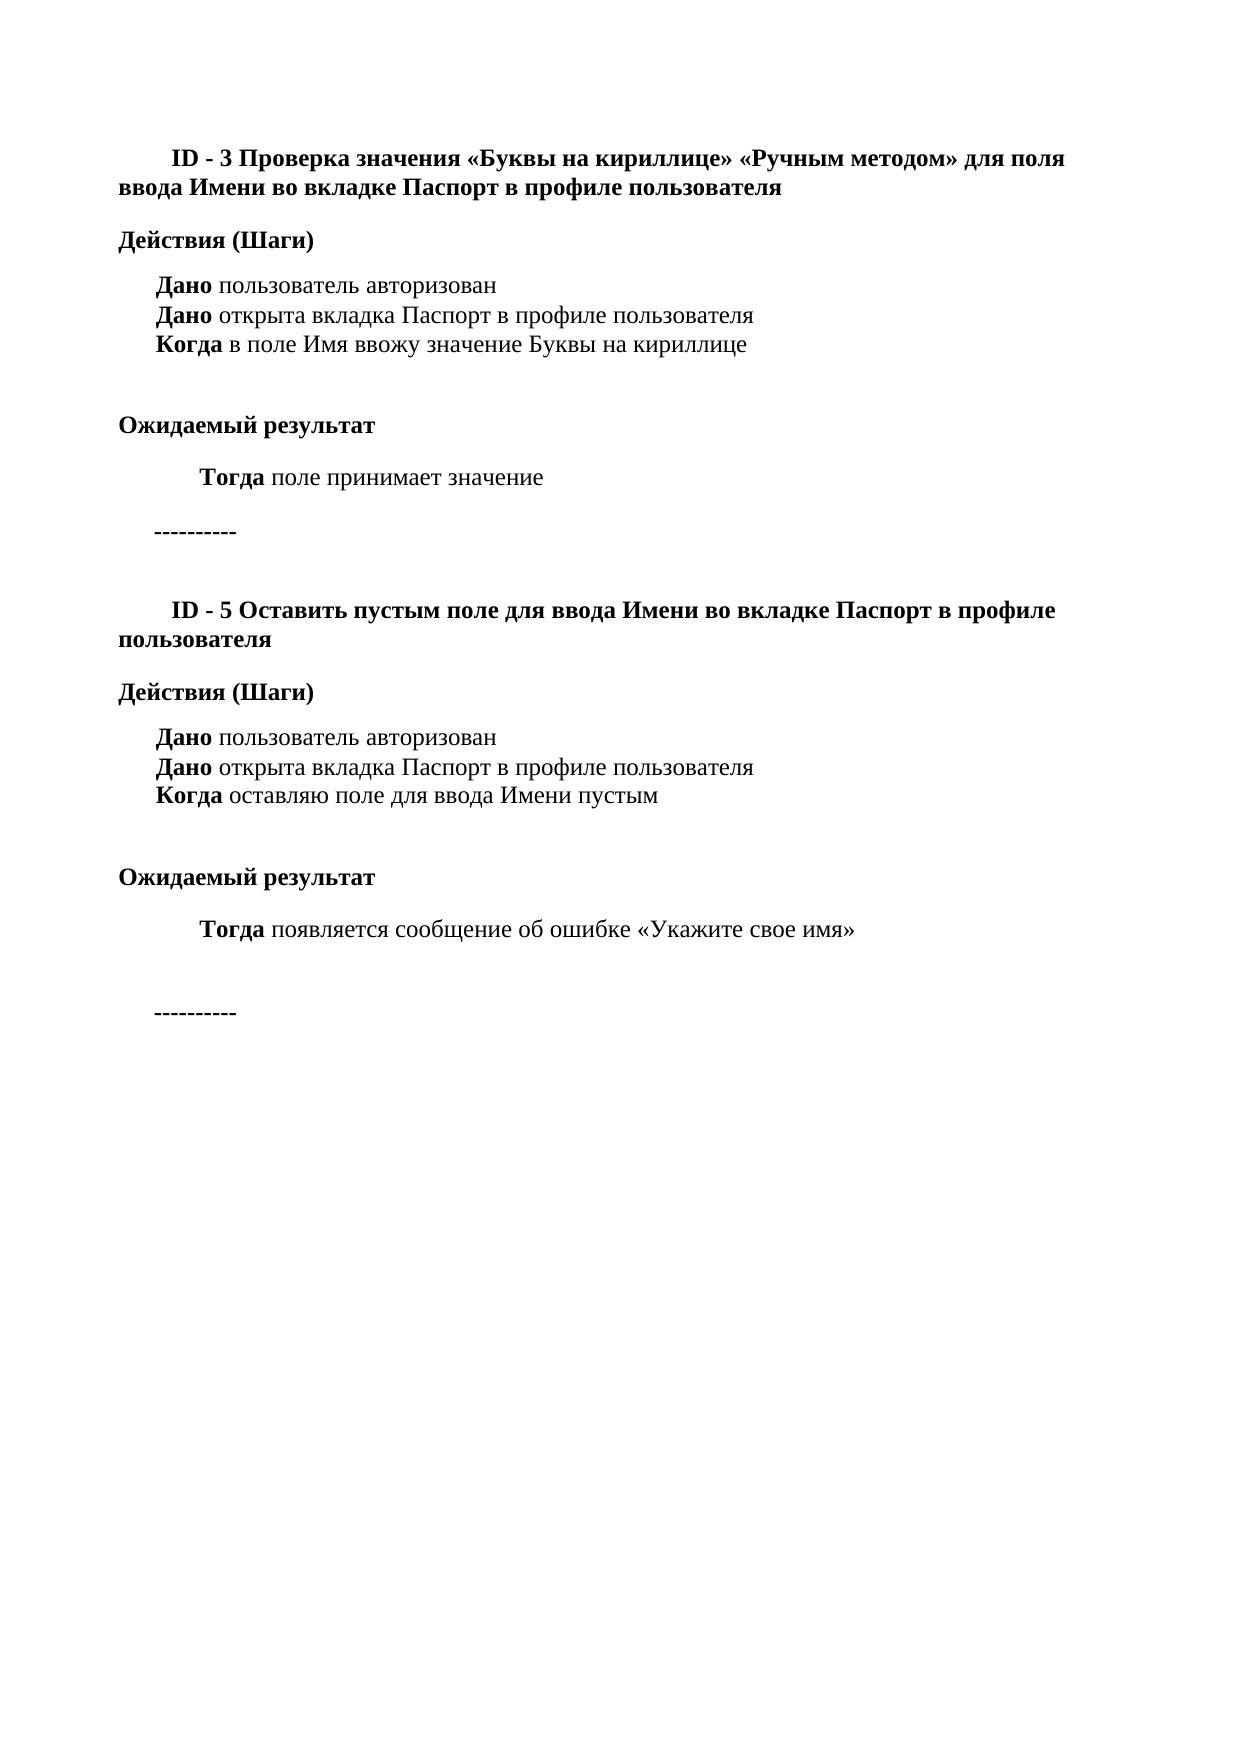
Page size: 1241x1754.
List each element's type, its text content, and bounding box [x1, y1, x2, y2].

text Дано открыта вкладка Паспорт в профиле пользователя [156, 752, 1122, 781]
text Тогда поле принимает значение [199, 462, 1122, 491]
text Когда оставляю поле для ввода Имени пустым [156, 781, 1122, 809]
text Тогда появляется сообщение об ошибке «Укажите свое имя» [199, 914, 1122, 943]
text ID - 3 Проверка значения «Буквы на кириллице» «Ручным методом» для поля ввода Имени во вкладке Паспорт в профиле пользователя [118, 143, 1122, 201]
text ---------- [153, 997, 1122, 1026]
text Ожидаемый результат [118, 410, 1122, 439]
text Когда в поле Имя ввожу значение Буквы на кириллице [156, 329, 1122, 357]
text ---------- [153, 516, 1122, 545]
text Дано открыта вкладка Паспорт в профиле пользователя [156, 300, 1122, 329]
text Дано пользователь авторизован [156, 722, 1122, 751]
text Действия (Шаги) [118, 226, 1122, 254]
text ID - 5 Оставить пустым поле для ввода Имени во вкладке Паспорт в профиле пользователя [118, 595, 1122, 652]
text Ожидаемый результат [118, 862, 1122, 891]
text Действия (Шаги) [118, 677, 1122, 706]
text Дано пользователь авторизован [156, 270, 1122, 299]
